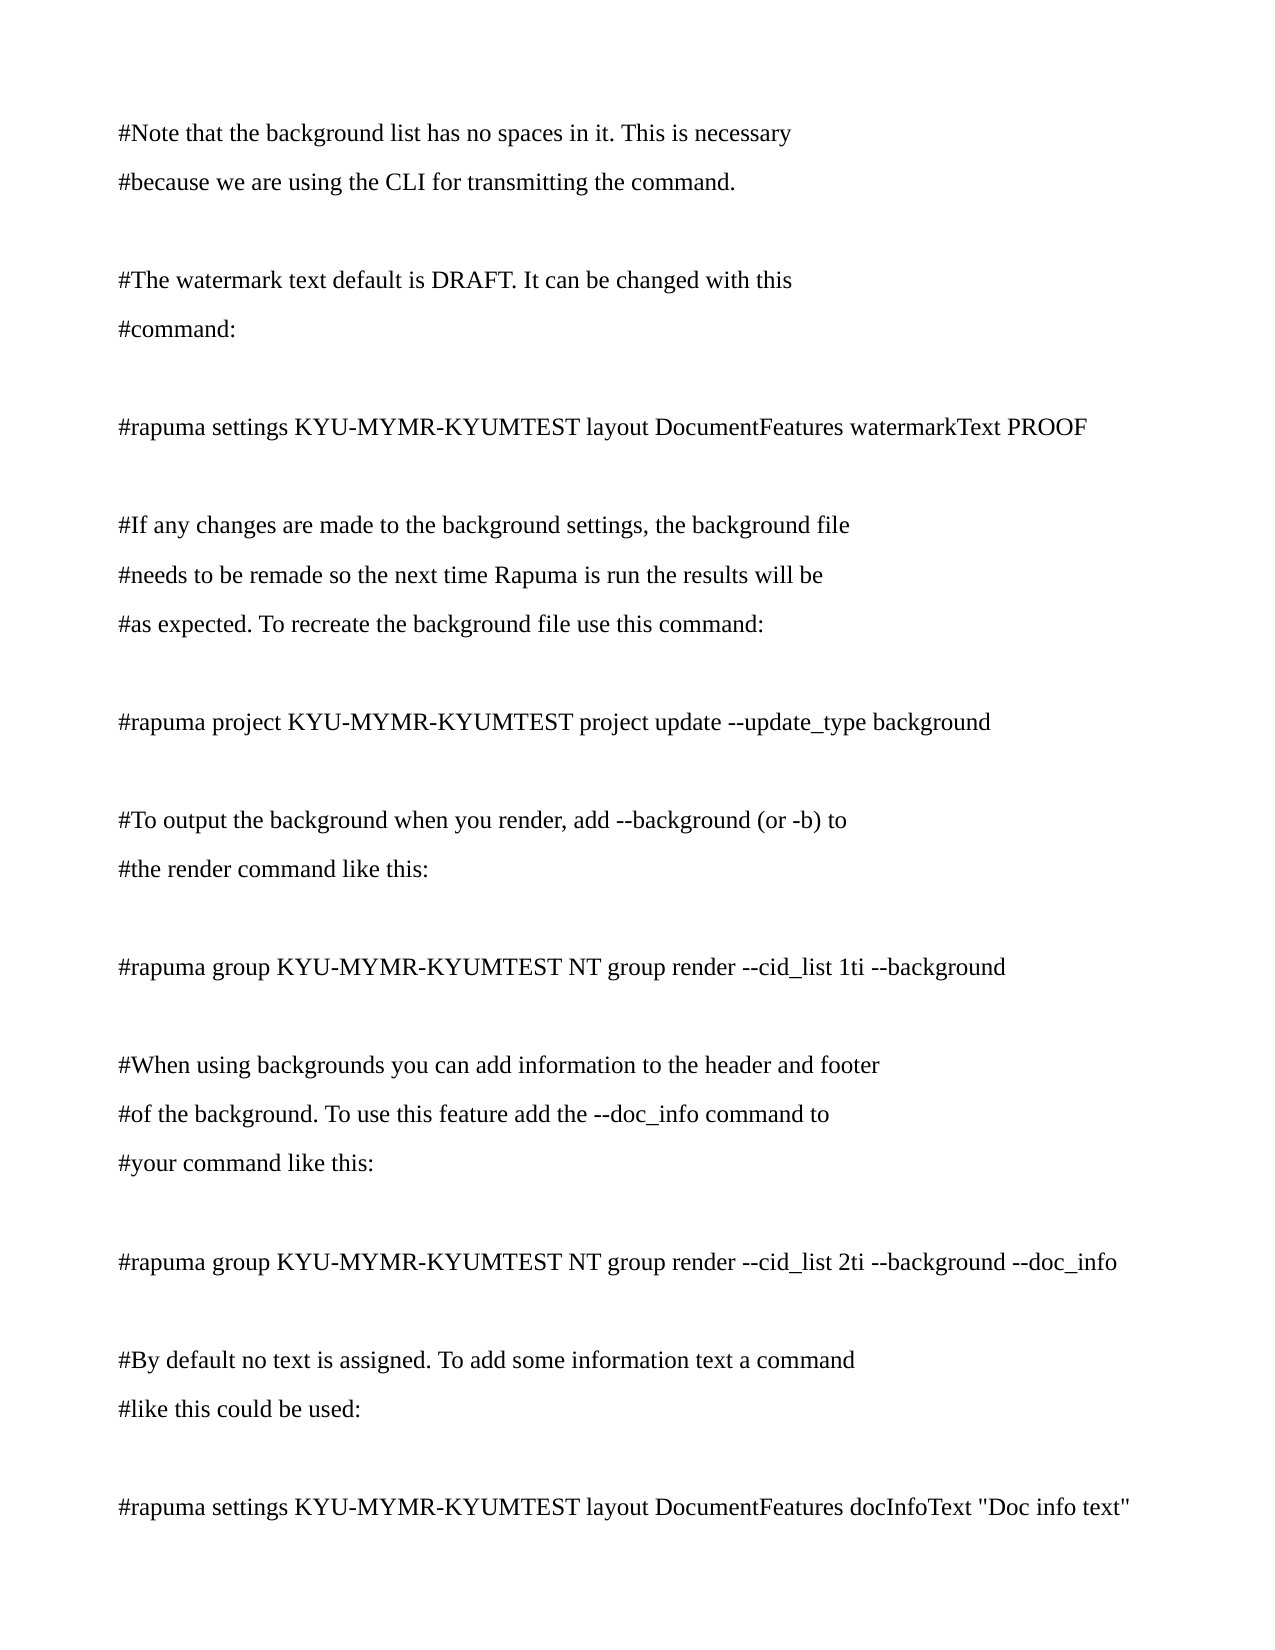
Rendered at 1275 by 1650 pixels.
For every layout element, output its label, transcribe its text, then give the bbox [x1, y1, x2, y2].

text #because we are using the CLI for transmitting the command. [118, 167, 1157, 196]
text #rapuma settings KYU-MYMR-KYUMTEST layout DocumentFeatures docInfoText "Doc info text" [118, 1492, 1157, 1521]
text #rapuma settings KYU-MYMR-KYUMTEST layout DocumentFeatures watermarkText PROOF [118, 412, 1157, 441]
text #To output the background when you render, add --background (or -b) to [118, 805, 1157, 834]
text #the render command like this: [118, 854, 1157, 883]
text #Note that the background list has no spaces in it. This is necessary [118, 118, 1157, 147]
text #like this could be used: [118, 1394, 1157, 1422]
text #rapuma group KYU-MYMR-KYUMTEST NT group render --cid_list 1ti --background [118, 952, 1157, 981]
text #By default no text is assigned. To add some information text a command [118, 1345, 1157, 1373]
text #command: [118, 314, 1157, 343]
text #rapuma project KYU-MYMR-KYUMTEST project update --update_type background [118, 707, 1157, 736]
text #needs to be remade so the next time Rapuma is run the results will be [118, 560, 1157, 588]
text #as expected. To recreate the background file use this command: [118, 609, 1157, 637]
text #If any changes are made to the background settings, the background file [118, 511, 1157, 539]
text #your command like this: [118, 1148, 1157, 1177]
text #rapuma group KYU-MYMR-KYUMTEST NT group render --cid_list 2ti --background --doc_info [118, 1247, 1157, 1275]
text #of the background. To use this feature add the --doc_info command to [118, 1099, 1157, 1128]
text #When using backgrounds you can add information to the header and footer [118, 1050, 1157, 1079]
text #The watermark text default is DRAFT. It can be changed with this [118, 265, 1157, 294]
